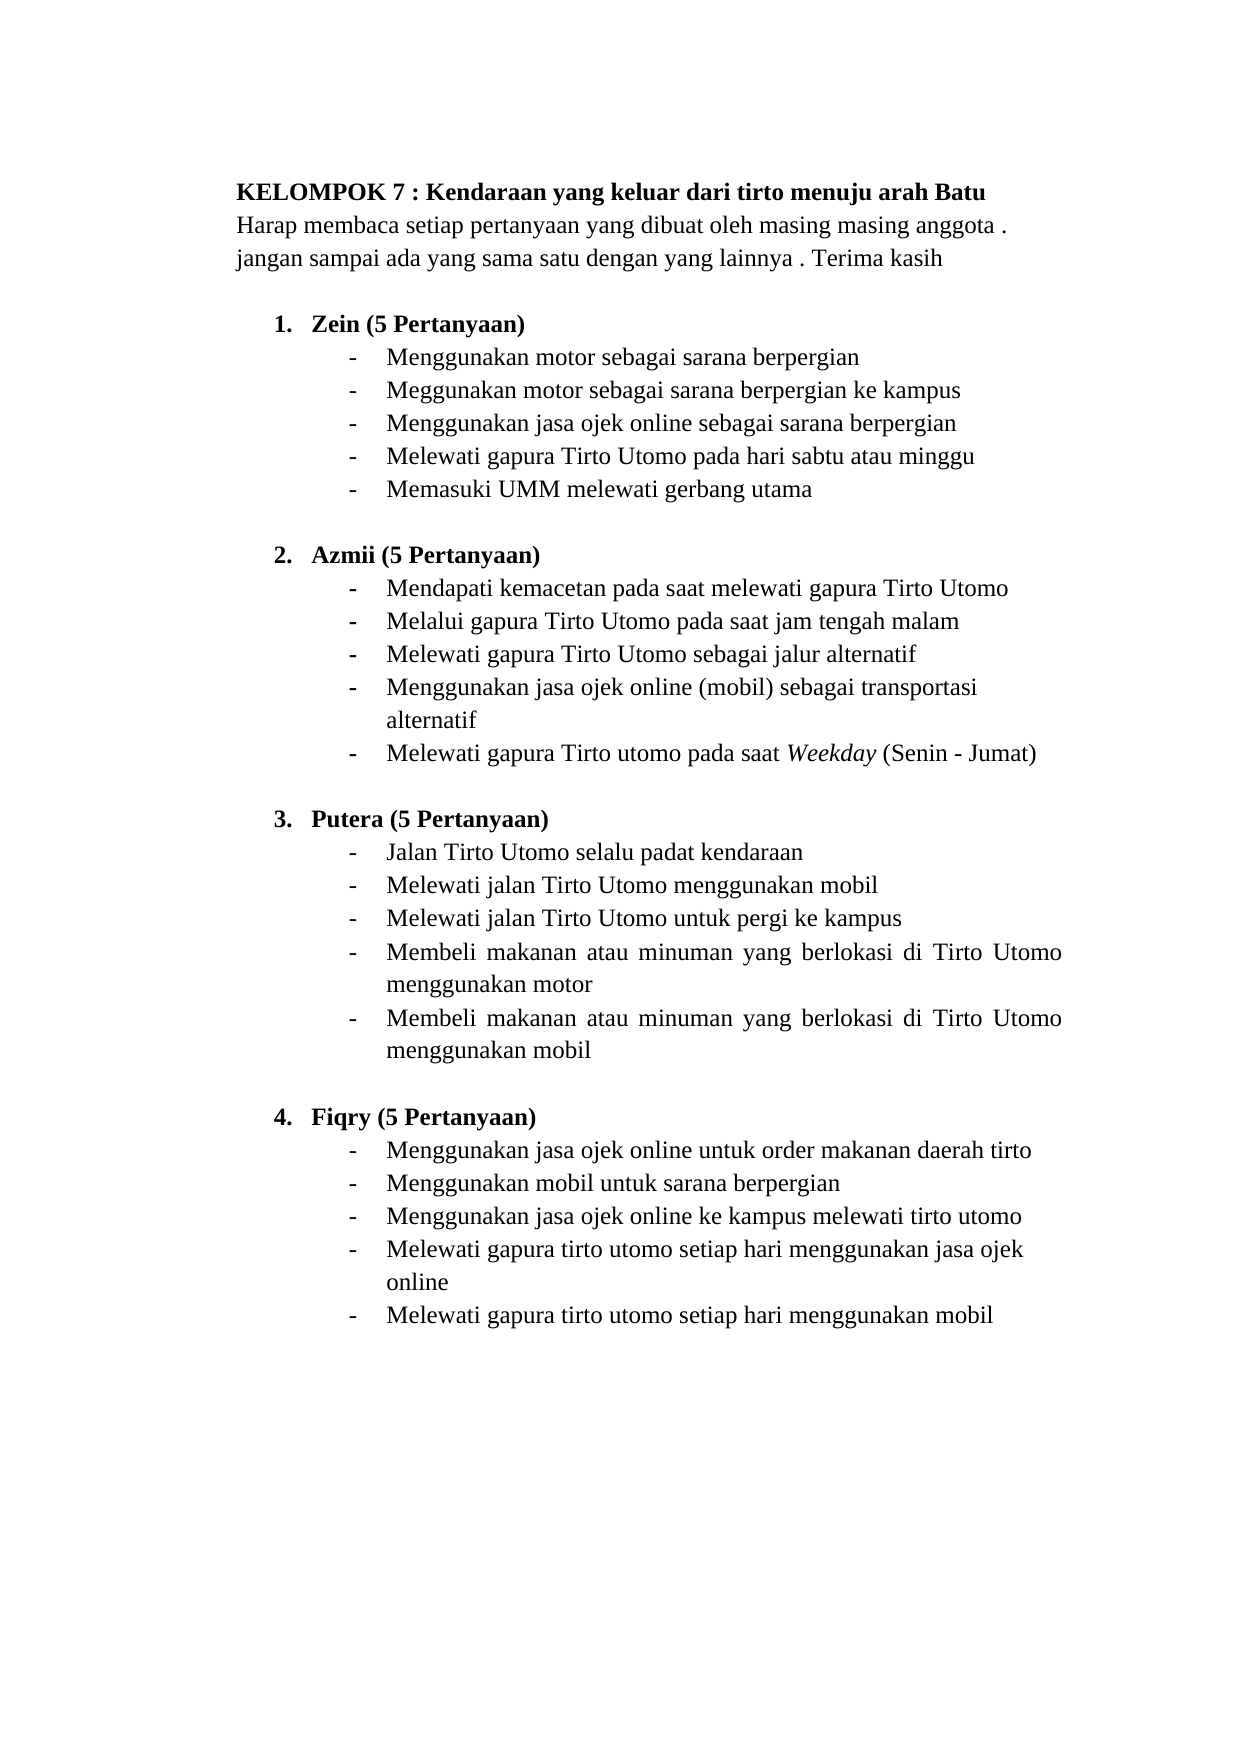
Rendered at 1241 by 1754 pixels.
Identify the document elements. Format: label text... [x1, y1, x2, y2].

list Mendapati kemacetan pada saat melewati gapura Tirto Utomo [349, 573, 1063, 602]
list Melewati jalan Tirto Utomo untuk pergi ke kampus [349, 903, 1063, 932]
list Menggunakan jasa ojek online untuk order makanan daerah tirto [349, 1135, 1063, 1163]
list Fiqry (5 Pertanyaan) [274, 1102, 1063, 1130]
list Melewati gapura Tirto Utomo sebagai jalur alternatif [349, 639, 1063, 668]
list Menggunakan jasa ojek online ke kampus melewati tirto utomo [349, 1201, 1063, 1229]
list Menggunakan motor sebagai sarana berpergian [349, 342, 1063, 371]
list Menggunakan jasa ojek online (mobil) sebagai transportasi alternatif [349, 672, 1063, 734]
list Memasuki UMM melewati gerbang utama [349, 474, 1063, 503]
list Melewati jalan Tirto Utomo menggunakan mobil [349, 871, 1063, 899]
list Azmii (5 Pertanyaan) [274, 540, 1063, 569]
list Membeli makanan atau minuman yang berlokasi di Tirto Utomo menggunakan mobil [349, 1003, 1063, 1064]
list Zein (5 Pertanyaan) [274, 309, 1063, 338]
list Melewati gapura Tirto Utomo pada hari sabtu atau minggu [349, 441, 1063, 470]
list Melewati gapura tirto utomo setiap hari menggunakan mobil [349, 1300, 1063, 1328]
list Putera (5 Pertanyaan) [274, 804, 1063, 833]
list Melalui gapura Tirto Utomo pada saat jam tengah malam [349, 606, 1063, 635]
list Jalan Tirto Utomo selalu padat kendaraan [349, 837, 1063, 866]
list Menggunakan jasa ojek online sebagai sarana berpergian [349, 408, 1063, 437]
list Membeli makanan atau minuman yang berlokasi di Tirto Utomo menggunakan motor [349, 937, 1063, 998]
list Melewati gapura tirto utomo setiap hari menggunakan jasa ojek online [349, 1234, 1063, 1296]
text Harap membaca setiap pertanyaan yang dibuat oleh masing masing anggota . jangan sampai ada yang sama satu dengan yang lainnya . Terima kasih [236, 210, 1063, 272]
text KELOMPOK 7 : Kendaraan yang keluar dari tirto menuju arah Batu [236, 177, 1063, 206]
list Meggunakan motor sebagai sarana berpergian ke kampus [349, 375, 1063, 404]
list Menggunakan mobil untuk sarana berpergian [349, 1168, 1063, 1196]
list Melewati gapura Tirto utomo pada saat Weekday (Senin - Jumat) [349, 738, 1063, 767]
